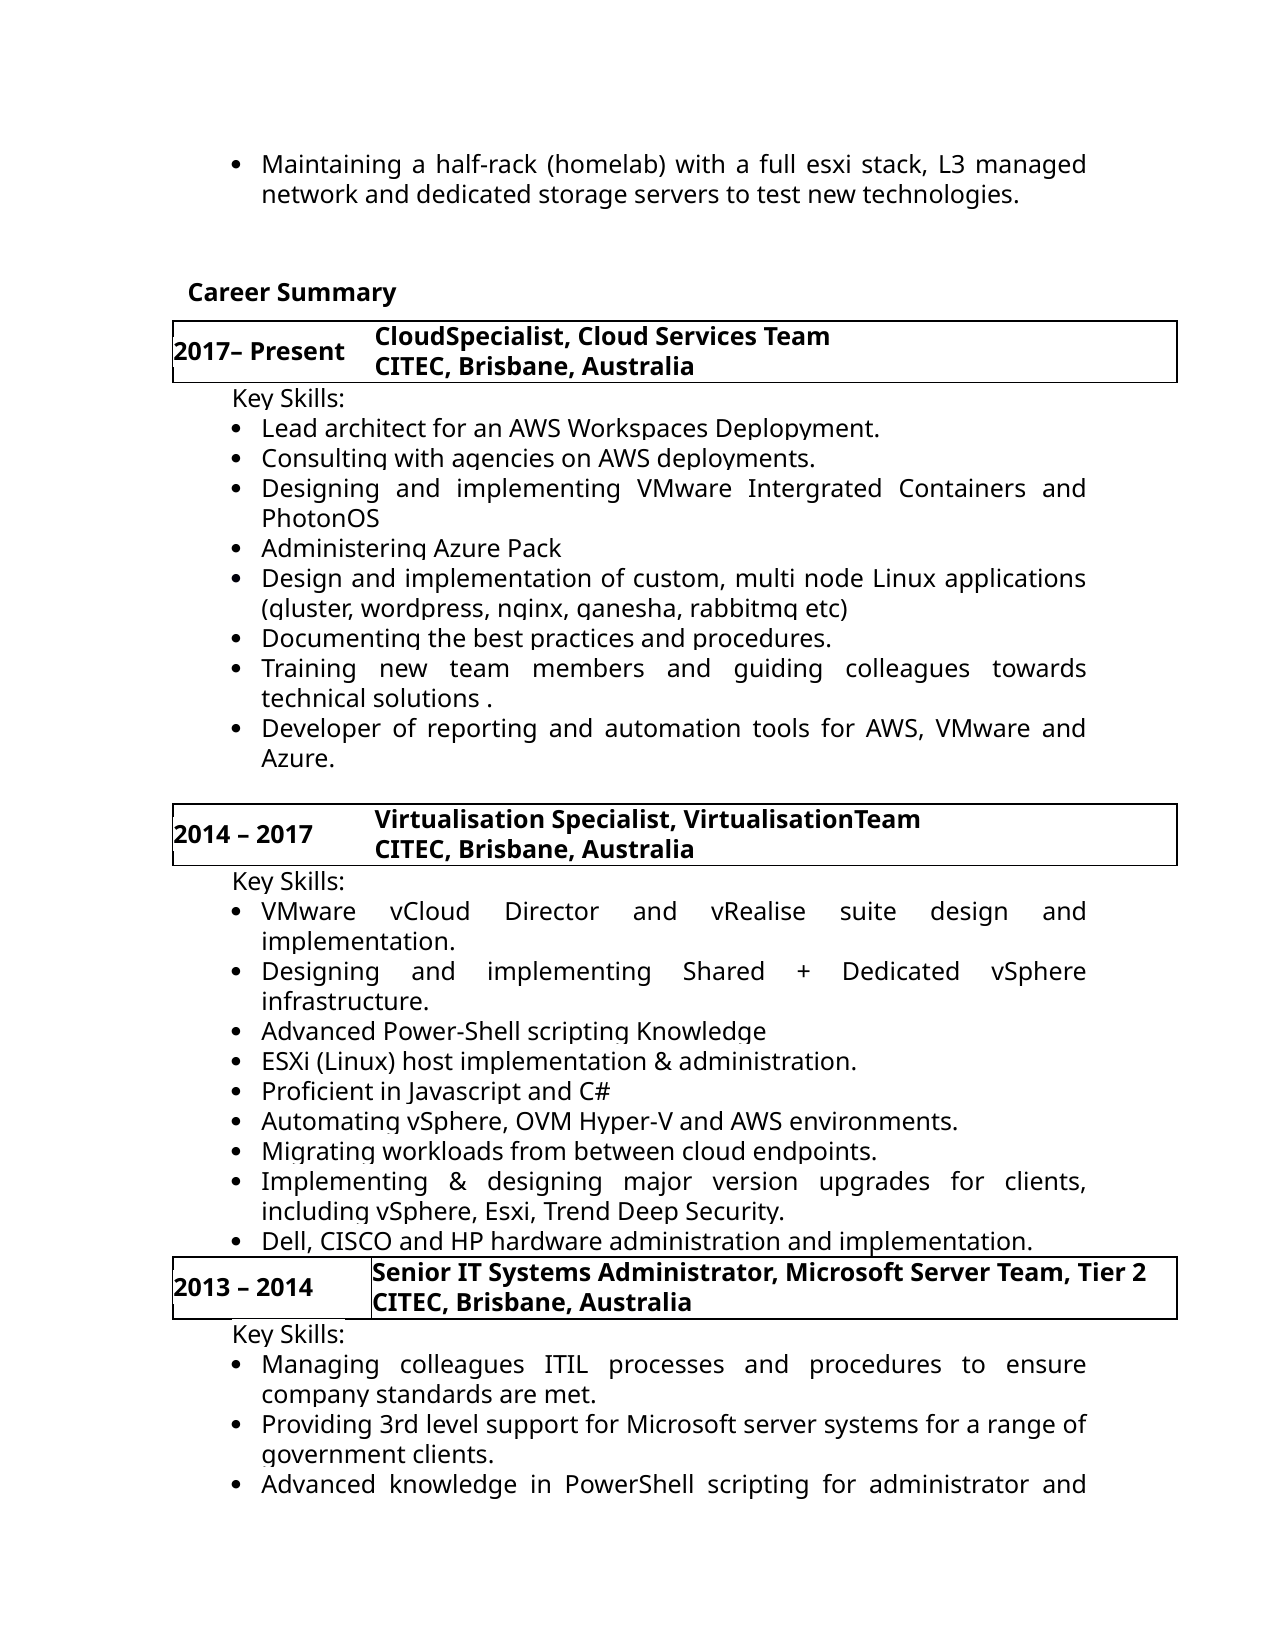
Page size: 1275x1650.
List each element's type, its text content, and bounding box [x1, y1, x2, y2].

list Advanced Power-Shell scripting Knowledge [232, 1016, 1087, 1046]
text Career Summary [187, 277, 1087, 307]
table_header 2013 – 2014 [174, 1258, 371, 1318]
list Administering Azure Pack [232, 533, 1087, 563]
text Key Skills: [232, 383, 1087, 413]
list ESXi (Linux) host implementation & administration. [232, 1046, 1087, 1076]
table_header 2017– Present [174, 322, 374, 382]
list Lead architect for an AWS Workspaces Deplopyment. [232, 413, 1087, 443]
list Design and implementation of custom, multi node Linux applications (gluster, wordpress, nginx, ganesha, rabbitmq etc) [232, 563, 1087, 623]
list Designing and implementing Shared + Dedicated vSphere infrastructure. [232, 956, 1087, 1016]
table_header Senior IT Systems Administrator, Microsoft Server Team, Tier 2 CITEC, Brisbane, Australia [373, 1258, 1176, 1318]
list VMware vCloud Director and vRealise suite design and implementation. [232, 896, 1087, 956]
list Implementing & designing major version upgrades for clients, including vSphere, Esxi, Trend Deep Security. [232, 1166, 1087, 1226]
list Advanced knowledge in PowerShell scripting for administrator and [232, 1469, 1087, 1499]
list Providing 3rd level support for Microsoft server systems for a range of government clients. [232, 1409, 1087, 1469]
table_header CloudSpecialist, Cloud Services Team CITEC, Brisbane, Australia [375, 322, 1176, 382]
list Documenting the best practices and procedures. [232, 623, 1087, 653]
table_header 2014 – 2017 [174, 805, 374, 865]
list Maintaining a half-rack (homelab) with a full esxi stack, L3 managed network and dedicated storage servers to test new technologies. [232, 150, 1087, 210]
list Managing colleagues ITIL processes and procedures to ensure company standards are met. [232, 1349, 1087, 1409]
list Designing and implementing VMware Intergrated Containers and PhotonOS [232, 473, 1087, 533]
list Dell, CISCO and HP hardware administration and implementation. [232, 1226, 1087, 1256]
list Training new team members and guiding colleagues towards technical solutions . [232, 653, 1087, 713]
list Consulting with agencies on AWS deployments. [232, 443, 1087, 473]
list Proficient in Javascript and C# [232, 1076, 1087, 1106]
list Migrating workloads from between cloud endpoints. [232, 1136, 1087, 1166]
list Automating vSphere, OVM Hyper-V and AWS environments. [232, 1106, 1087, 1136]
table_header Virtualisation Specialist, VirtualisationTeam CITEC, Brisbane, Australia [375, 805, 1176, 865]
list Developer of reporting and automation tools for AWS, VMware and Azure. [232, 713, 1087, 773]
text Key Skills: [232, 866, 1087, 896]
text Key Skills: [232, 1320, 1087, 1349]
